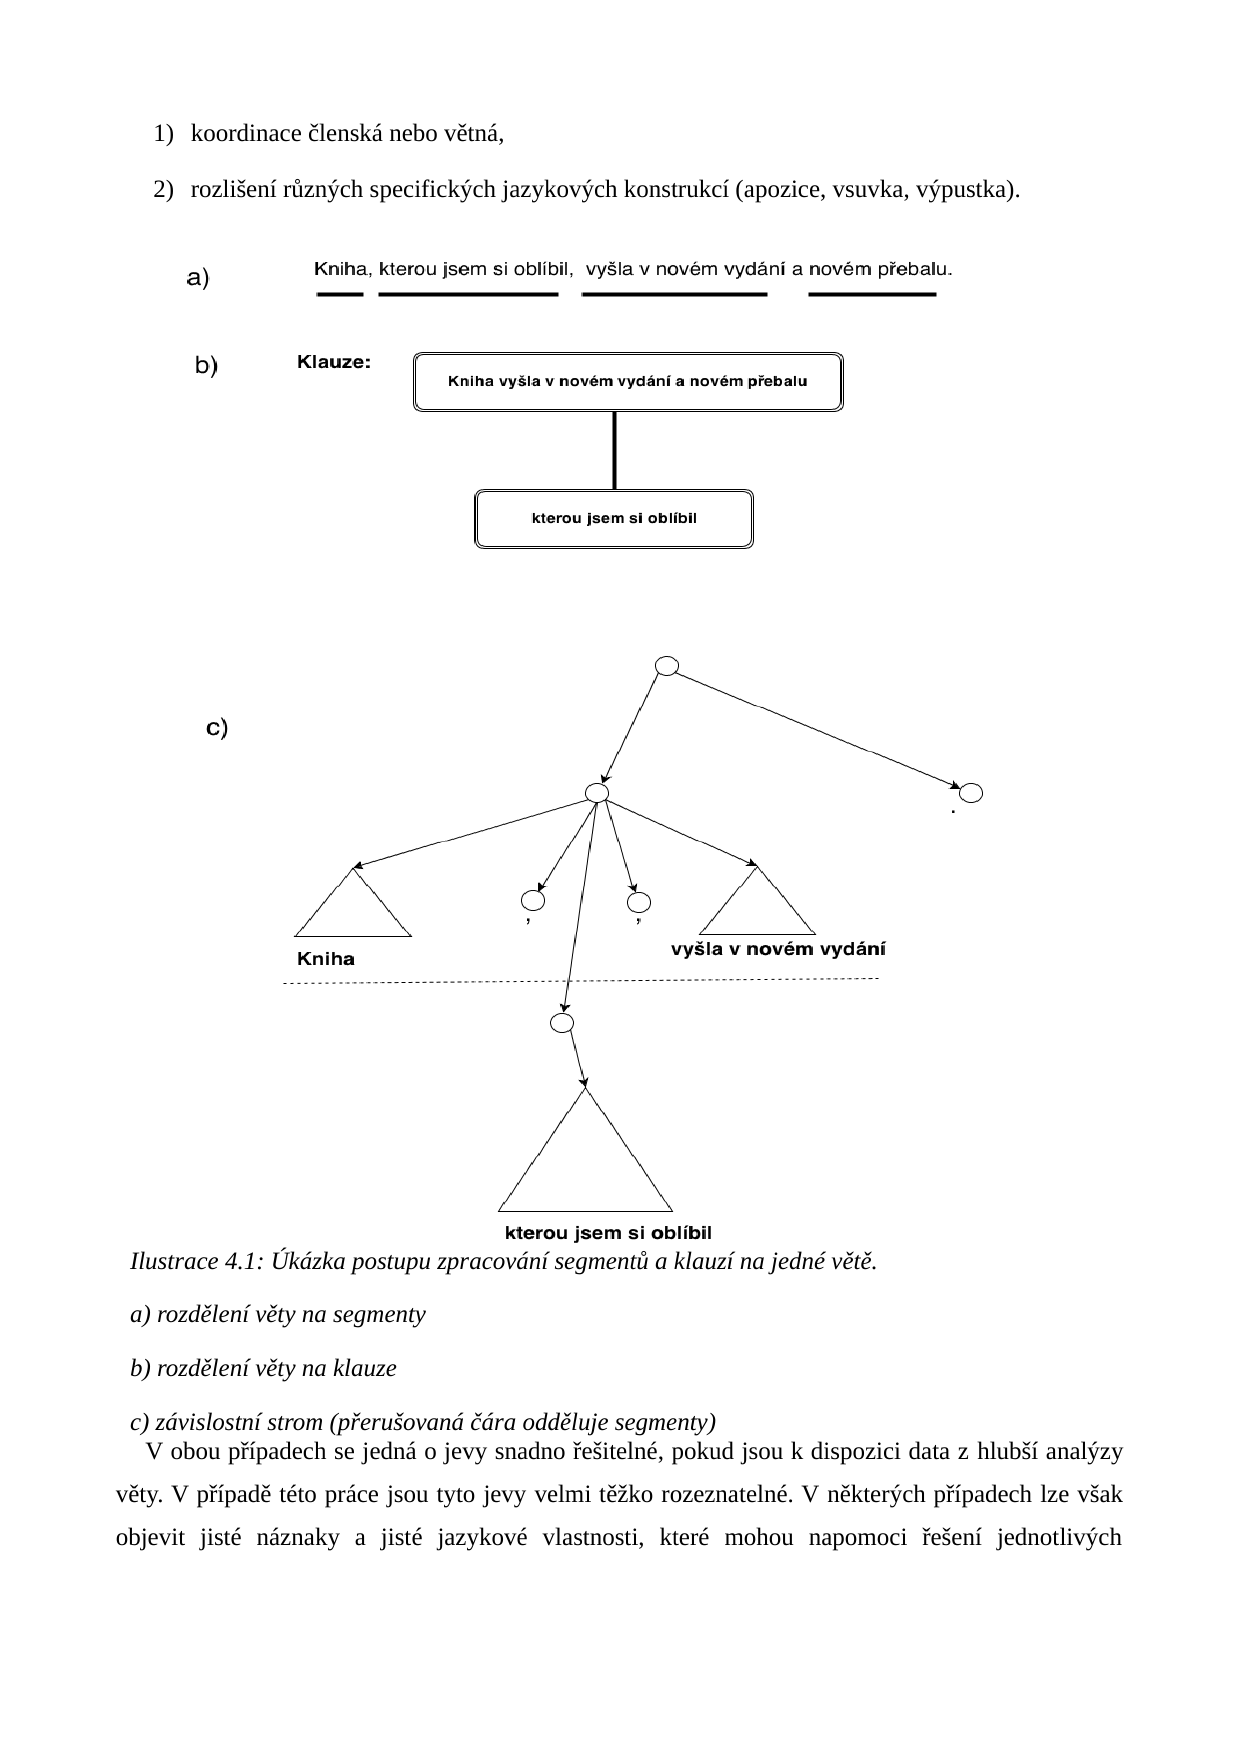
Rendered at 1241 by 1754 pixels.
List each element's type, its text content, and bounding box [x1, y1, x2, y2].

text a) rozdělení věty na segmenty [130, 1299, 1122, 1328]
text Ilustrace 4.1: Úkázka postupu zpracování segmentů a klauzí na jedné větě. [130, 270, 1122, 1274]
text V obou případech se jedná o jevy snadno řešitelné, pokud jsou k dispozici data z hlubší analýzy věty. V případě této práce jsou tyto jevy velmi těžko rozeznatelné. V některých případech lze však objevit jisté náznaky a jisté jazykové vlastnosti, které mohou napomoci řešení jednotlivých [116, 285, 1123, 1551]
text b) rozdělení věty na klauze [130, 1353, 1122, 1382]
list koordinace členská nebo větná, [153, 118, 1123, 147]
list rozlišení různých specifických jazykových konstrukcí (apozice, vsuvka, výpustka). [153, 174, 1123, 202]
text c) závislostní strom (přerušovaná čára odděluje segmenty) [130, 1407, 1122, 1436]
picture [181, 257, 985, 1246]
